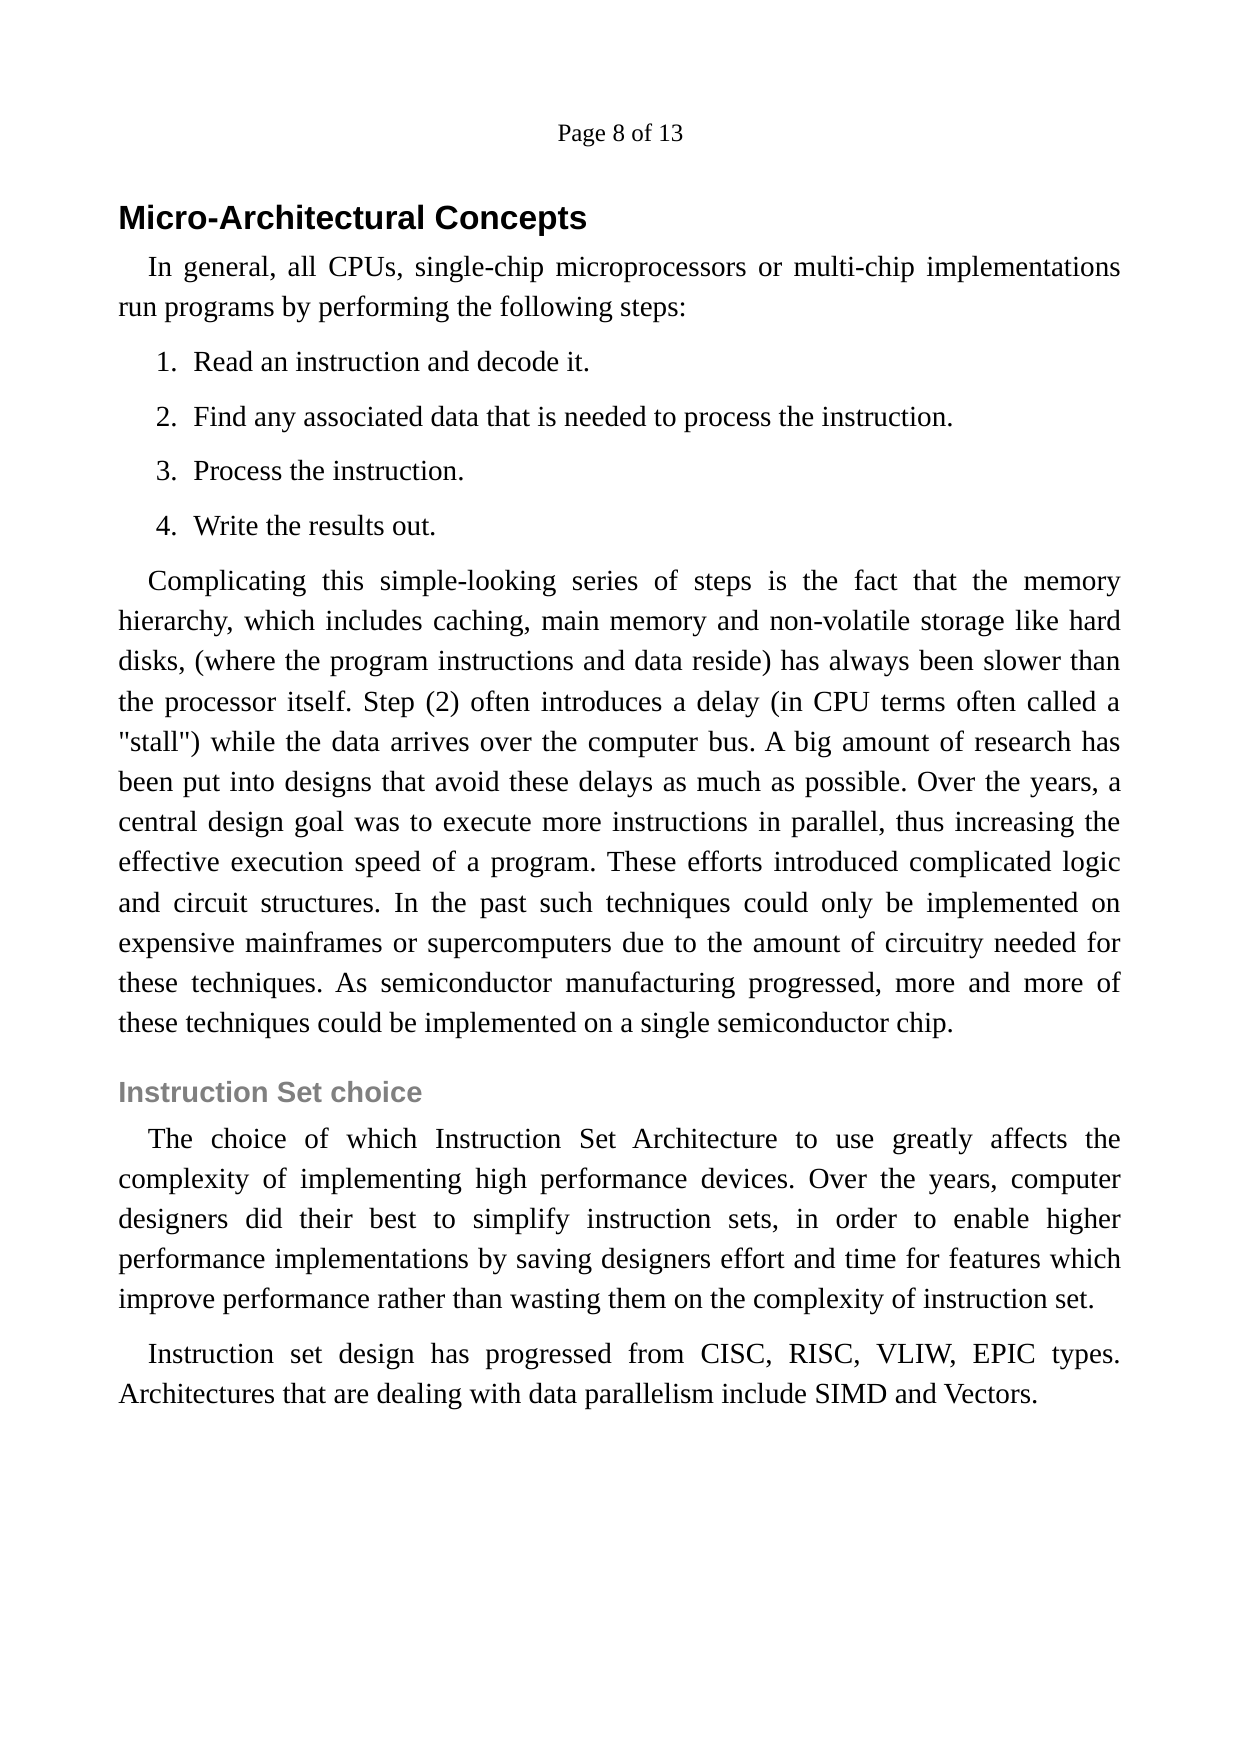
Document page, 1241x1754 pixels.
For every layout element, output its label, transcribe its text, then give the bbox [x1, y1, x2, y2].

text In general, all CPUs, single-chip microprocessors or multi-chip implementations run programs by performing the following steps: [118, 249, 1122, 323]
subtitle Instruction Set choice [118, 1075, 1122, 1108]
list Find any associated data that is needed to process the instruction. [156, 399, 1122, 432]
list Process the instruction. [156, 453, 1122, 487]
text Complicating this simple-looking series of steps is the fact that the memory hierarchy, which includes caching, main memory and non-volatile storage like hard disks, (where the program instructions and data reside) has always been slower than the processor itself. Step (2) often introduces a delay (in CPU terms often called a "stall") while the data arrives over the computer bus. A big amount of research has been put into designs that avoid these delays as much as possible. Over the years, a central design goal was to execute more instructions in parallel, thus increasing the effective execution speed of a program. These efforts introduced complicated logic and circuit structures. In the past such techniques could only be implemented on expensive mainframes or supercomputers due to the amount of circuitry needed for these techniques. As semiconductor manufacturing progressed, more and more of these techniques could be implemented on a single semiconductor chip. [118, 563, 1122, 1039]
text Instruction set design has progressed from CISC, RISC, VLIW, EPIC types. Architectures that are dealing with data parallelism include SIMD and Vectors. [118, 1336, 1122, 1410]
list Read an instruction and decode it. [156, 344, 1122, 377]
list Write the results out. [156, 508, 1122, 542]
text The choice of which Instruction Set Architecture to use greatly affects the complexity of implementing high performance devices. Over the years, computer designers did their best to simplify instruction sets, in order to enable higher performance implementations by saving designers effort and time for features which improve performance rather than wasting them on the complexity of instruction set. [118, 1121, 1122, 1315]
subtitle Micro-Architectural Concepts [118, 198, 1122, 236]
